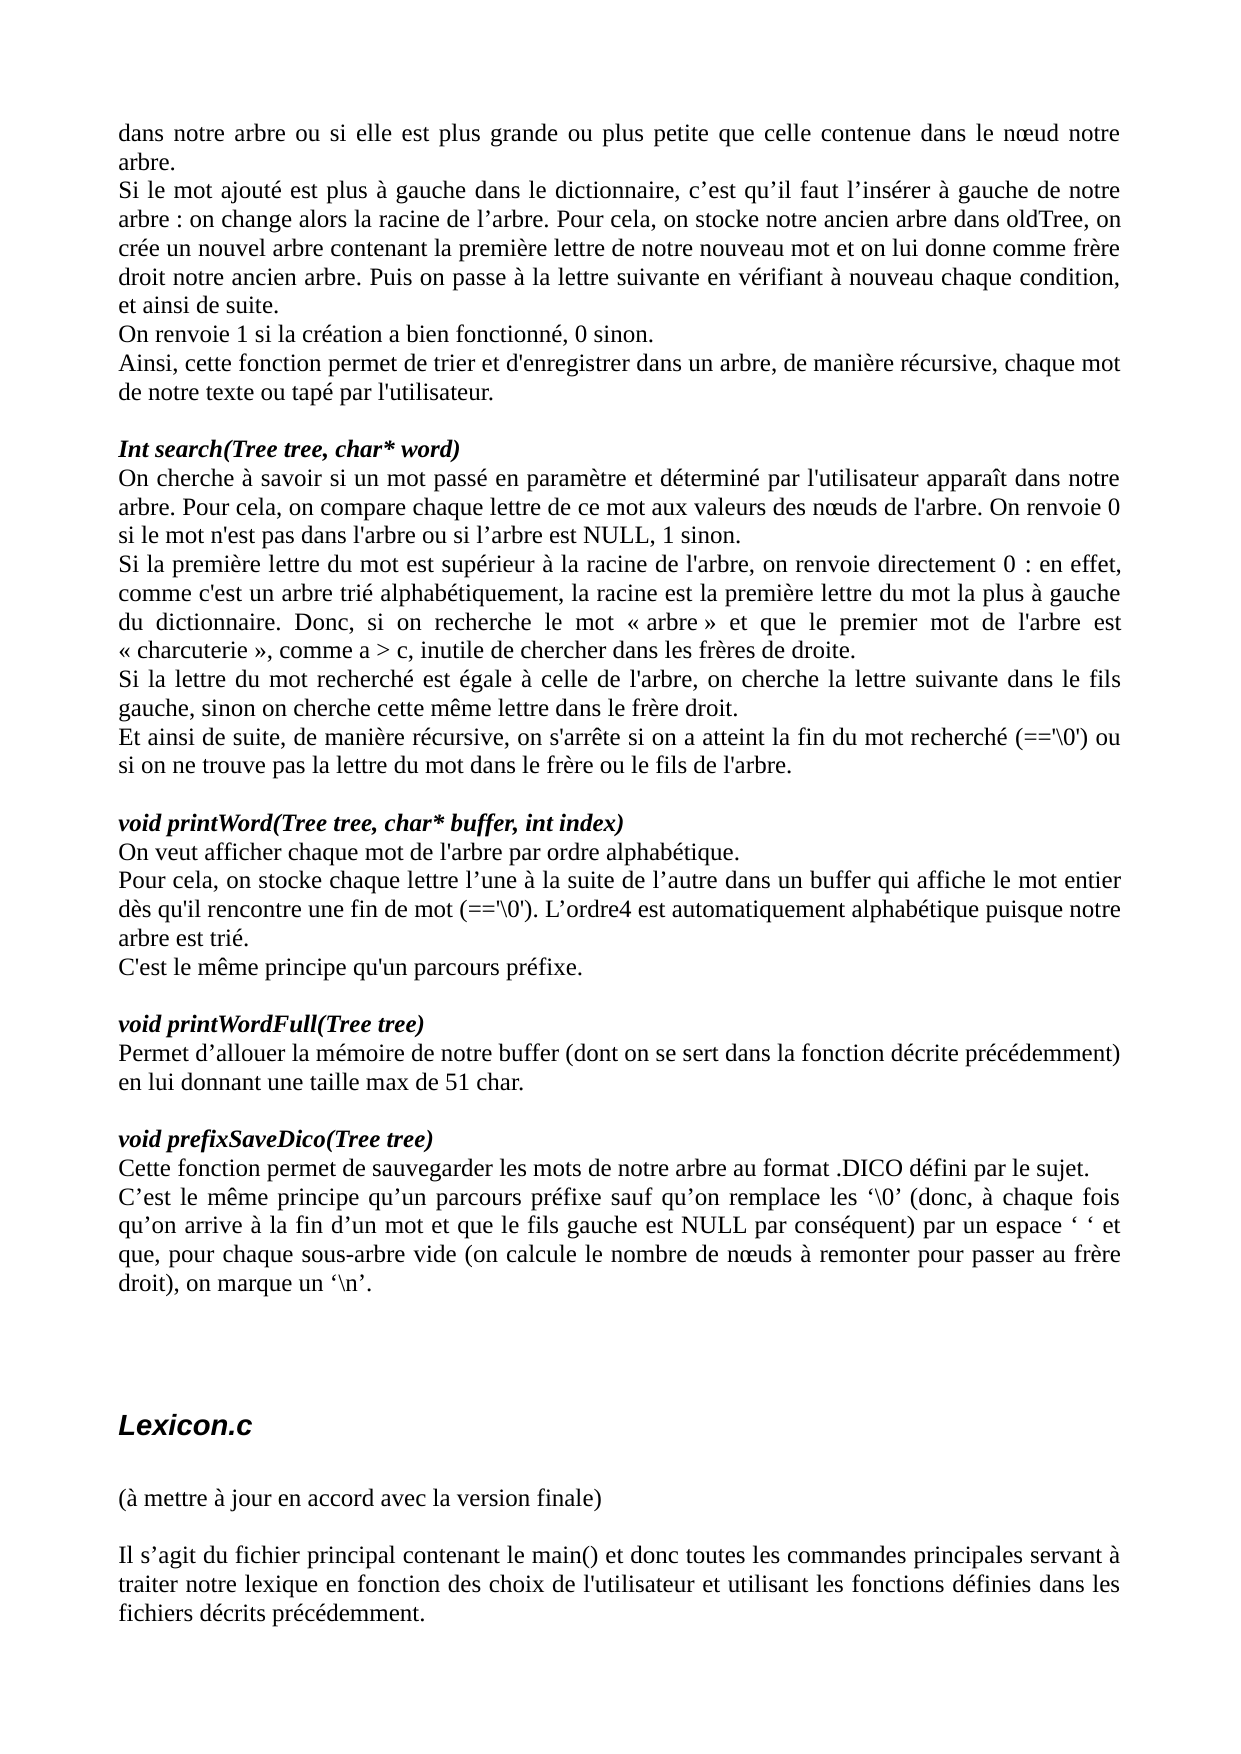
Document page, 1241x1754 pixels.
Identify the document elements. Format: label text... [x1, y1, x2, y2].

text On cherche à savoir si un mot passé en paramètre et déterminé par l'utilisateur apparaît dans notre arbre. Pour cela, on compare chaque lettre de ce mot aux valeurs des nœuds de l'arbre. On renvoie 0 si le mot n'est pas dans l'arbre ou si l’arbre est NULL, 1 sinon. [118, 463, 1122, 549]
text On renvoie 1 si la création a bien fonctionné, 0 sinon. [118, 319, 1122, 348]
text Permet d’allouer la mémoire de notre buffer (dont on se sert dans la fonction décrite précédemment) en lui donnant une taille max de 51 char. [118, 1038, 1122, 1096]
text (à mettre à jour en accord avec la version finale) [118, 1483, 1122, 1512]
text C'est le même principe qu'un parcours préfixe. [118, 952, 1122, 981]
text Int search(Tree tree, char* word) [118, 434, 1122, 463]
text Pour cela, on stocke chaque lettre l’une à la suite de l’autre dans un buffer qui affiche le mot entier dès qu'il rencontre une fin de mot (=='\0'). L’ordre4 est automatiquement alphabétique puisque notre arbre est trié. [118, 866, 1122, 952]
text void printWord(Tree tree, char* buffer, int index) [118, 808, 1122, 837]
text Si la première lettre du mot est supérieur à la racine de l'arbre, on renvoie directement 0 : en effet, comme c'est un arbre trié alphabétiquement, la racine est la première lettre du mot la plus à gauche du dictionnaire. Donc, si on recherche le mot « arbre » et que le premier mot de l'arbre est « charcuterie », comme a > c, inutile de chercher dans les frères de droite. [118, 549, 1122, 664]
subtitle Lexicon.c [118, 1408, 1122, 1442]
text dans notre arbre ou si elle est plus grande ou plus petite que celle contenue dans le nœud notre arbre. [118, 118, 1122, 176]
text Si le mot ajouté est plus à gauche dans le dictionnaire, c’est qu’il faut l’insérer à gauche de notre arbre : on change alors la racine de l’arbre. Pour cela, on stocke notre ancien arbre dans oldTree, on crée un nouvel arbre contenant la première lettre de notre nouveau mot et on lui donne comme frère droit notre ancien arbre. Puis on passe à la lettre suivante en vérifiant à nouveau chaque condition, et ainsi de suite. [118, 176, 1122, 319]
text Il s’agit du fichier principal contenant le main() et donc toutes les commandes principales servant à traiter notre lexique en fonction des choix de l'utilisateur et utilisant les fonctions définies dans les fichiers décrits précédemment. [118, 1540, 1122, 1627]
text void printWordFull(Tree tree) [118, 1009, 1122, 1038]
text Cette fonction permet de sauvegarder les mots de notre arbre au format .DICO défini par le sujet. [118, 1153, 1122, 1182]
text Si la lettre du mot recherché est égale à celle de l'arbre, on cherche la lettre suivante dans le fils gauche, sinon on cherche cette même lettre dans le frère droit. [118, 664, 1122, 722]
text void prefixSaveDico(Tree tree) [118, 1124, 1122, 1153]
text Et ainsi de suite, de manière récursive, on s'arrête si on a atteint la fin du mot recherché (=='\0') ou si on ne trouve pas la lettre du mot dans le frère ou le fils de l'arbre. [118, 722, 1122, 779]
text C’est le même principe qu’un parcours préfixe sauf qu’on remplace les ‘\0’ (donc, à chaque fois qu’on arrive à la fin d’un mot et que le fils gauche est NULL par conséquent) par un espace ‘ ‘ et que, pour chaque sous-arbre vide (on calcule le nombre de nœuds à remonter pour passer au frère droit), on marque un ‘\n’. [118, 1182, 1122, 1297]
text On veut afficher chaque mot de l'arbre par ordre alphabétique. [118, 837, 1122, 866]
text Ainsi, cette fonction permet de trier et d'enregistrer dans un arbre, de manière récursive, chaque mot de notre texte ou tapé par l'utilisateur. [118, 348, 1122, 406]
